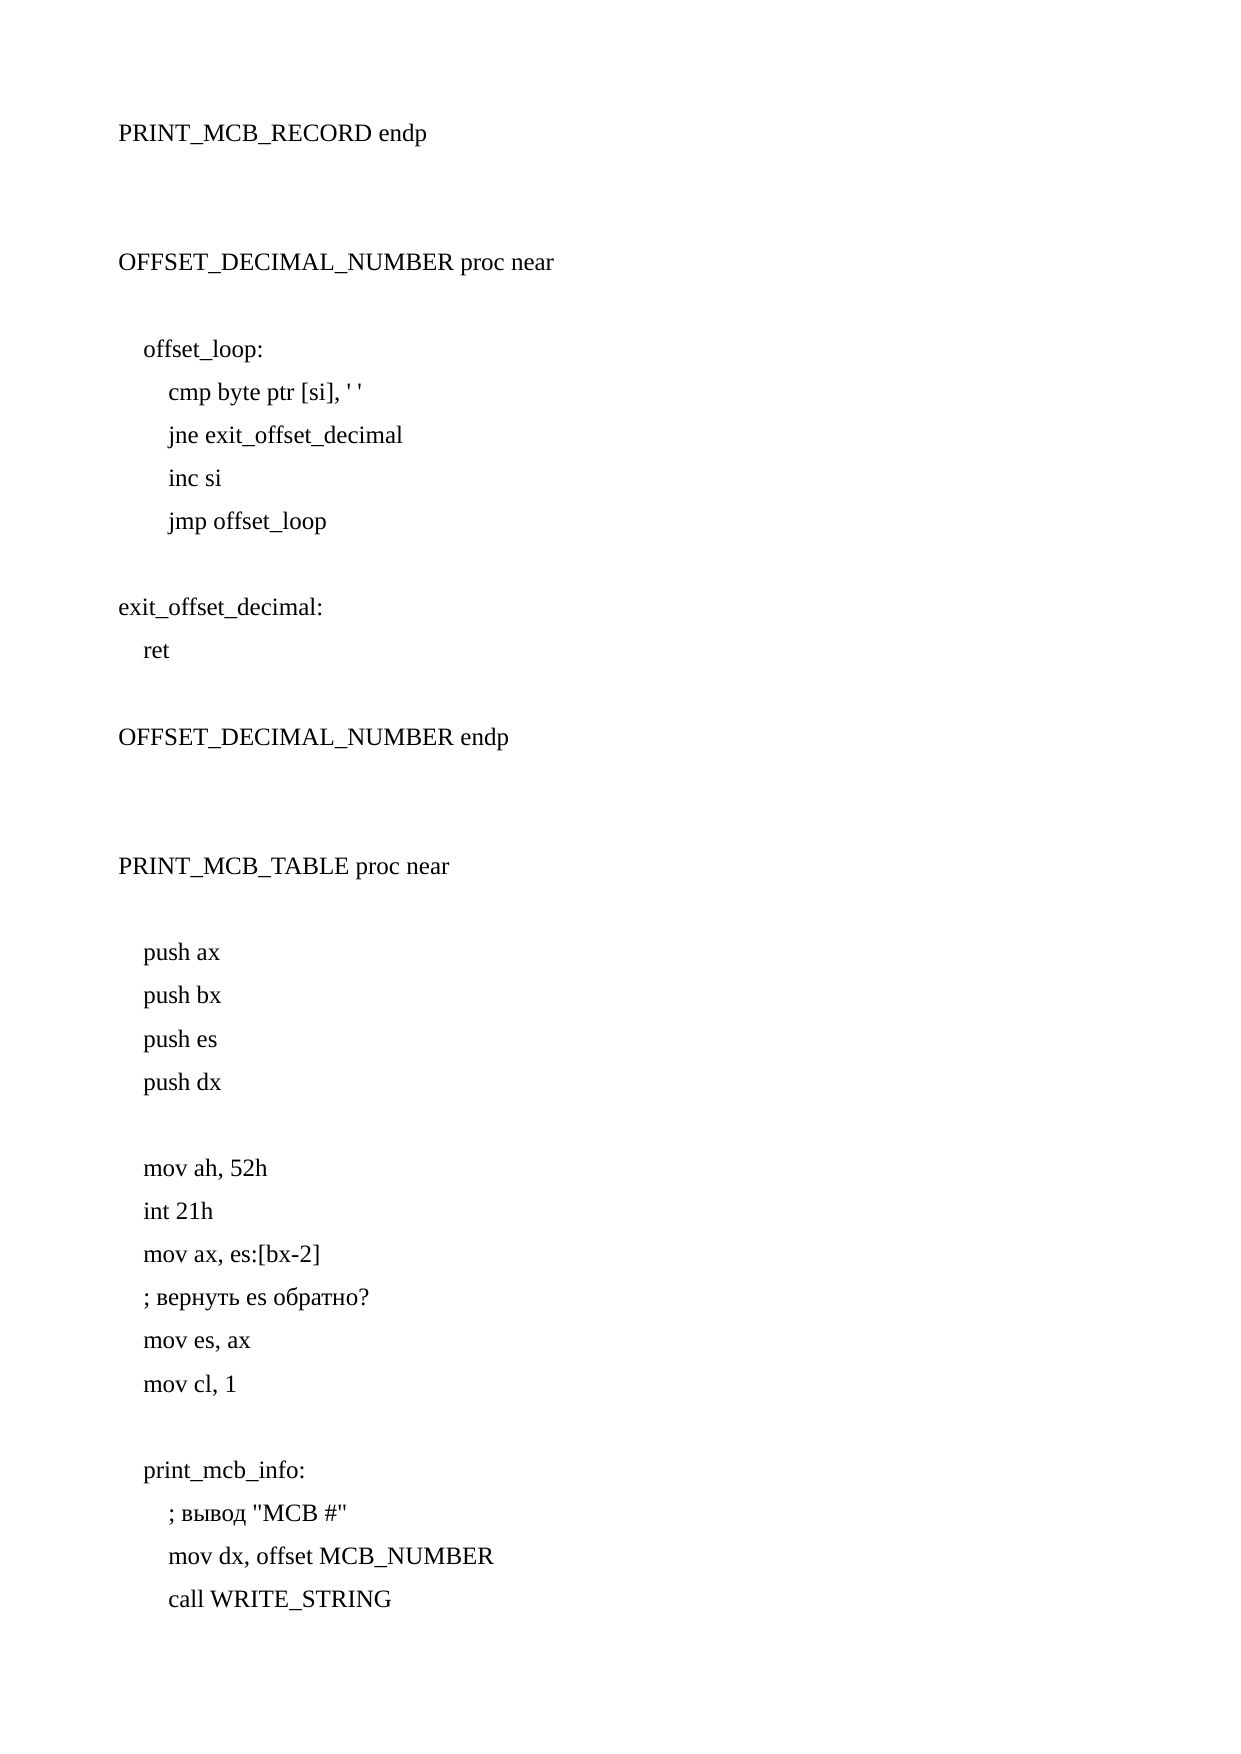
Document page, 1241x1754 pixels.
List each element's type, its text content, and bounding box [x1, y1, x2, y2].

text call WRITE_STRING [118, 1584, 1122, 1613]
text print_mcb_info: [118, 1455, 1122, 1484]
text OFFSET_DECIMAL_NUMBER endp [118, 722, 1122, 751]
text ret [118, 636, 1122, 664]
text inc si [118, 463, 1122, 492]
text mov es, ax [118, 1326, 1122, 1354]
text mov ah, 52h [118, 1153, 1122, 1182]
text PRINT_MCB_TABLE proc near [118, 851, 1122, 880]
text mov cl, 1 [118, 1369, 1122, 1397]
text mov dx, offset MCB_NUMBER [118, 1541, 1122, 1570]
text exit_offset_decimal: [118, 592, 1122, 621]
text offset_loop: [118, 334, 1122, 362]
text PRINT_MCB_RECORD endp [118, 118, 1122, 147]
text cmp byte ptr [si], ' ' [118, 377, 1122, 406]
text push dx [118, 1067, 1122, 1096]
text push bx [118, 981, 1122, 1009]
text int 21h [118, 1196, 1122, 1225]
text jne exit_offset_decimal [118, 420, 1122, 449]
text push ax [118, 937, 1122, 966]
text push es [118, 1024, 1122, 1052]
text ; вернуть es обратно? [118, 1282, 1122, 1311]
text jmp offset_loop [118, 506, 1122, 535]
text OFFSET_DECIMAL_NUMBER proc near [118, 247, 1122, 276]
text mov ax, es:[bx-2] [118, 1239, 1122, 1268]
text ; вывод "MCB #" [118, 1498, 1122, 1527]
